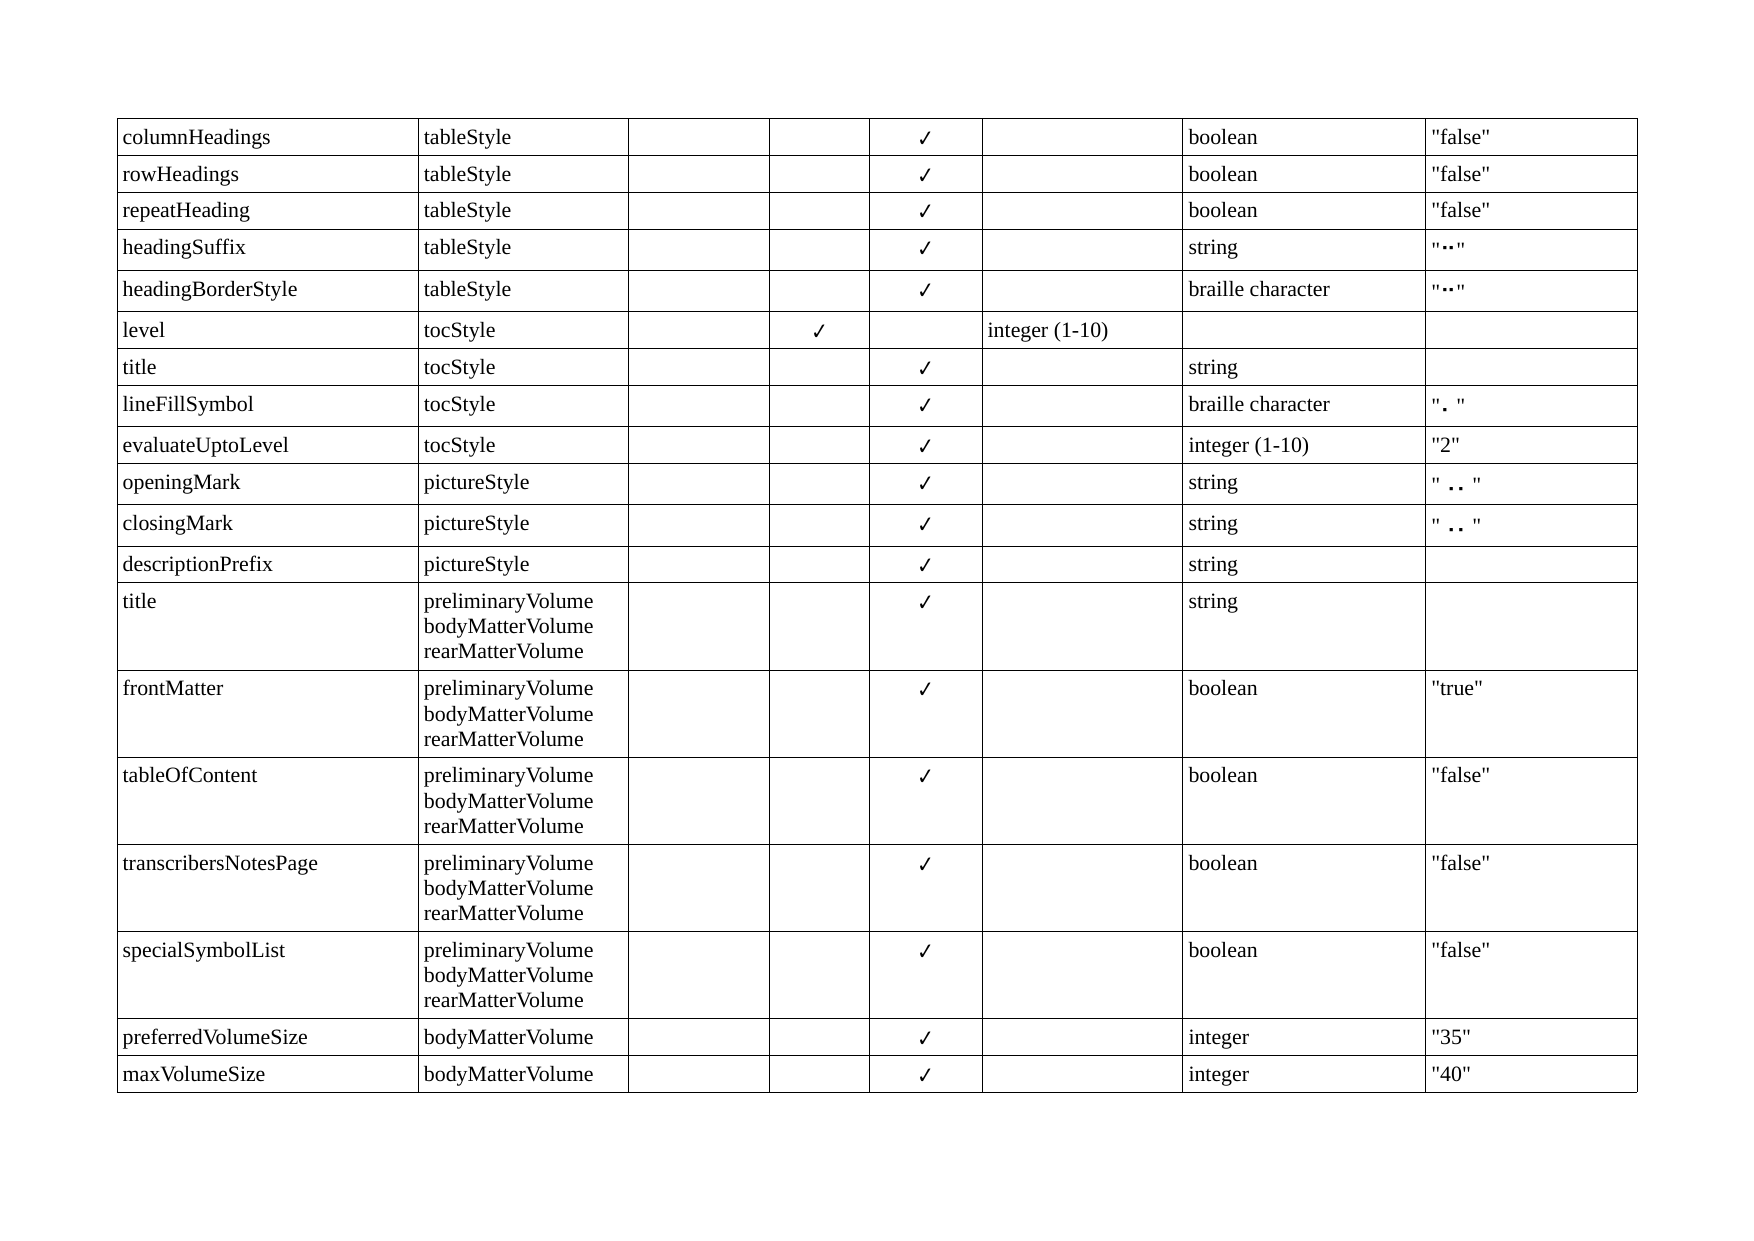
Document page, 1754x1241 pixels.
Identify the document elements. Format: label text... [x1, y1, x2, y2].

table_cell [770, 119, 869, 155]
table_cell bodyMatterVolume [419, 1019, 628, 1055]
table_cell boolean [1183, 119, 1425, 155]
table_cell [629, 758, 769, 844]
table_cell boolean [1183, 156, 1425, 192]
table_cell [983, 671, 1182, 757]
table_cell headingSuffix [118, 230, 418, 270]
table_cell tableStyle [419, 193, 628, 228]
table_cell pictureStyle [419, 464, 628, 504]
table_cell integer [1183, 1019, 1425, 1055]
table_cell [770, 547, 869, 582]
table_cell [629, 932, 769, 1018]
table_cell [983, 156, 1182, 192]
table_cell [770, 583, 869, 669]
table_cell ✔ [870, 386, 982, 426]
table_cell ✔ [870, 119, 982, 155]
table_cell preliminaryVolume bodyMatterVolume rearMatterVolume [419, 932, 628, 1018]
table_cell ✔ [870, 758, 982, 844]
table_cell "⠒" [1426, 230, 1637, 270]
table_cell [629, 547, 769, 582]
table_cell title [118, 349, 418, 385]
table_cell "false" [1426, 119, 1637, 155]
table_cell "⠄" [1426, 386, 1637, 426]
table_cell ✔ [870, 271, 982, 311]
table_cell ✔ [870, 193, 982, 228]
table_cell ✔ [870, 230, 982, 270]
table_cell [983, 1019, 1182, 1055]
table_cell [983, 583, 1182, 669]
table_cell ✔ [870, 547, 982, 582]
table_cell [629, 312, 769, 348]
table_cell preliminaryVolume bodyMatterVolume rearMatterVolume [419, 845, 628, 931]
table_cell title [118, 583, 418, 669]
table_cell transcribersNotesPage [118, 845, 418, 931]
table_cell [629, 427, 769, 463]
table_cell ✔ [870, 583, 982, 669]
table_cell [770, 271, 869, 311]
table_cell preferredVolumeSize [118, 1019, 418, 1055]
table_cell maxVolumeSize [118, 1056, 418, 1092]
table_cell [770, 230, 869, 270]
table_cell "⠠⠄" [1426, 464, 1637, 504]
table_cell braille character [1183, 271, 1425, 311]
table_cell bodyMatterVolume [419, 1056, 628, 1092]
table_cell "false" [1426, 845, 1637, 931]
table_cell tableStyle [419, 156, 628, 192]
table_cell ✔ [870, 1056, 982, 1092]
table_cell [1426, 547, 1637, 582]
table_cell [983, 119, 1182, 155]
table_cell string [1183, 230, 1425, 270]
table_cell ✔ [770, 312, 869, 348]
table_cell [629, 386, 769, 426]
table_cell [983, 932, 1182, 1018]
table_cell descriptionPrefix [118, 547, 418, 582]
table_cell [770, 671, 869, 757]
table_cell tableStyle [419, 230, 628, 270]
table_cell preliminaryVolume bodyMatterVolume rearMatterVolume [419, 583, 628, 669]
table_cell [983, 271, 1182, 311]
table_cell ✔ [870, 156, 982, 192]
table_cell [770, 505, 869, 546]
table_cell braille character [1183, 386, 1425, 426]
table_cell boolean [1183, 932, 1425, 1018]
table_cell [629, 845, 769, 931]
table_cell ✔ [870, 427, 982, 463]
table_cell ✔ [870, 845, 982, 931]
table_cell [770, 386, 869, 426]
table_cell pictureStyle [419, 547, 628, 582]
table_cell string [1183, 505, 1425, 546]
table_cell "⠒" [1426, 271, 1637, 311]
table_cell [629, 230, 769, 270]
table_cell [983, 464, 1182, 504]
table_cell [629, 583, 769, 669]
table_cell [770, 349, 869, 385]
table_cell columnHeadings [118, 119, 418, 155]
table_cell headingBorderStyle [118, 271, 418, 311]
table_cell string [1183, 547, 1425, 582]
table_cell [983, 505, 1182, 546]
table_cell "false" [1426, 193, 1637, 228]
table_cell [870, 312, 982, 348]
table_cell tocStyle [419, 349, 628, 385]
table_cell "2" [1426, 427, 1637, 463]
table_cell string [1183, 464, 1425, 504]
table_cell tocStyle [419, 427, 628, 463]
table_cell [983, 547, 1182, 582]
table_cell tableStyle [419, 119, 628, 155]
table_cell openingMark [118, 464, 418, 504]
table_cell ✔ [870, 671, 982, 757]
table_cell pictureStyle [419, 505, 628, 546]
table_cell "true" [1426, 671, 1637, 757]
table_cell [983, 386, 1182, 426]
table_cell [770, 932, 869, 1018]
table_cell ✔ [870, 349, 982, 385]
table_cell [629, 1056, 769, 1092]
table_cell [629, 349, 769, 385]
table_cell string [1183, 583, 1425, 669]
table_cell integer (1-10) [983, 312, 1182, 348]
table_cell boolean [1183, 758, 1425, 844]
table_cell [983, 427, 1182, 463]
table_cell [770, 1019, 869, 1055]
table_cell [1426, 583, 1637, 669]
table_cell [770, 845, 869, 931]
table_cell boolean [1183, 193, 1425, 228]
table_cell "35" [1426, 1019, 1637, 1055]
table_cell [629, 464, 769, 504]
table_cell boolean [1183, 845, 1425, 931]
table_cell level [118, 312, 418, 348]
table_cell [983, 845, 1182, 931]
table_cell preliminaryVolume bodyMatterVolume rearMatterVolume [419, 758, 628, 844]
table_cell [629, 271, 769, 311]
table_cell [770, 427, 869, 463]
table_cell [629, 1019, 769, 1055]
table_cell tableOfContent [118, 758, 418, 844]
table_cell [1426, 349, 1637, 385]
table_cell evaluateUptoLevel [118, 427, 418, 463]
table_cell [629, 193, 769, 228]
table_cell tocStyle [419, 312, 628, 348]
table_cell repeatHeading [118, 193, 418, 228]
table_cell ✔ [870, 1019, 982, 1055]
table_cell ✔ [870, 932, 982, 1018]
table_cell [770, 156, 869, 192]
table_cell specialSymbolList [118, 932, 418, 1018]
table_cell "⠠⠄" [1426, 505, 1637, 546]
table_cell lineFillSymbol [118, 386, 418, 426]
table_cell tableStyle [419, 271, 628, 311]
table_cell integer (1-10) [1183, 427, 1425, 463]
table_cell "40" [1426, 1056, 1637, 1092]
table_cell [983, 758, 1182, 844]
table_cell ✔ [870, 464, 982, 504]
table_cell [629, 671, 769, 757]
table_cell "false" [1426, 156, 1637, 192]
table_cell "false" [1426, 932, 1637, 1018]
table_cell [629, 505, 769, 546]
table_cell [983, 230, 1182, 270]
table_cell string [1183, 349, 1425, 385]
table_cell [983, 193, 1182, 228]
table_cell boolean [1183, 671, 1425, 757]
table_cell "false" [1426, 758, 1637, 844]
table_cell tocStyle [419, 386, 628, 426]
table_cell preliminaryVolume bodyMatterVolume rearMatterVolume [419, 671, 628, 757]
table_cell [983, 1056, 1182, 1092]
table_cell ✔ [870, 505, 982, 546]
table_cell [770, 193, 869, 228]
table_cell [983, 349, 1182, 385]
table_cell rowHeadings [118, 156, 418, 192]
table_cell [770, 464, 869, 504]
table_cell closingMark [118, 505, 418, 546]
table_cell [770, 758, 869, 844]
table_cell [629, 119, 769, 155]
table_cell [1426, 312, 1637, 348]
table_cell [770, 1056, 869, 1092]
table_cell [1183, 312, 1425, 348]
table_cell frontMatter [118, 671, 418, 757]
table_cell [629, 156, 769, 192]
table_cell integer [1183, 1056, 1425, 1092]
